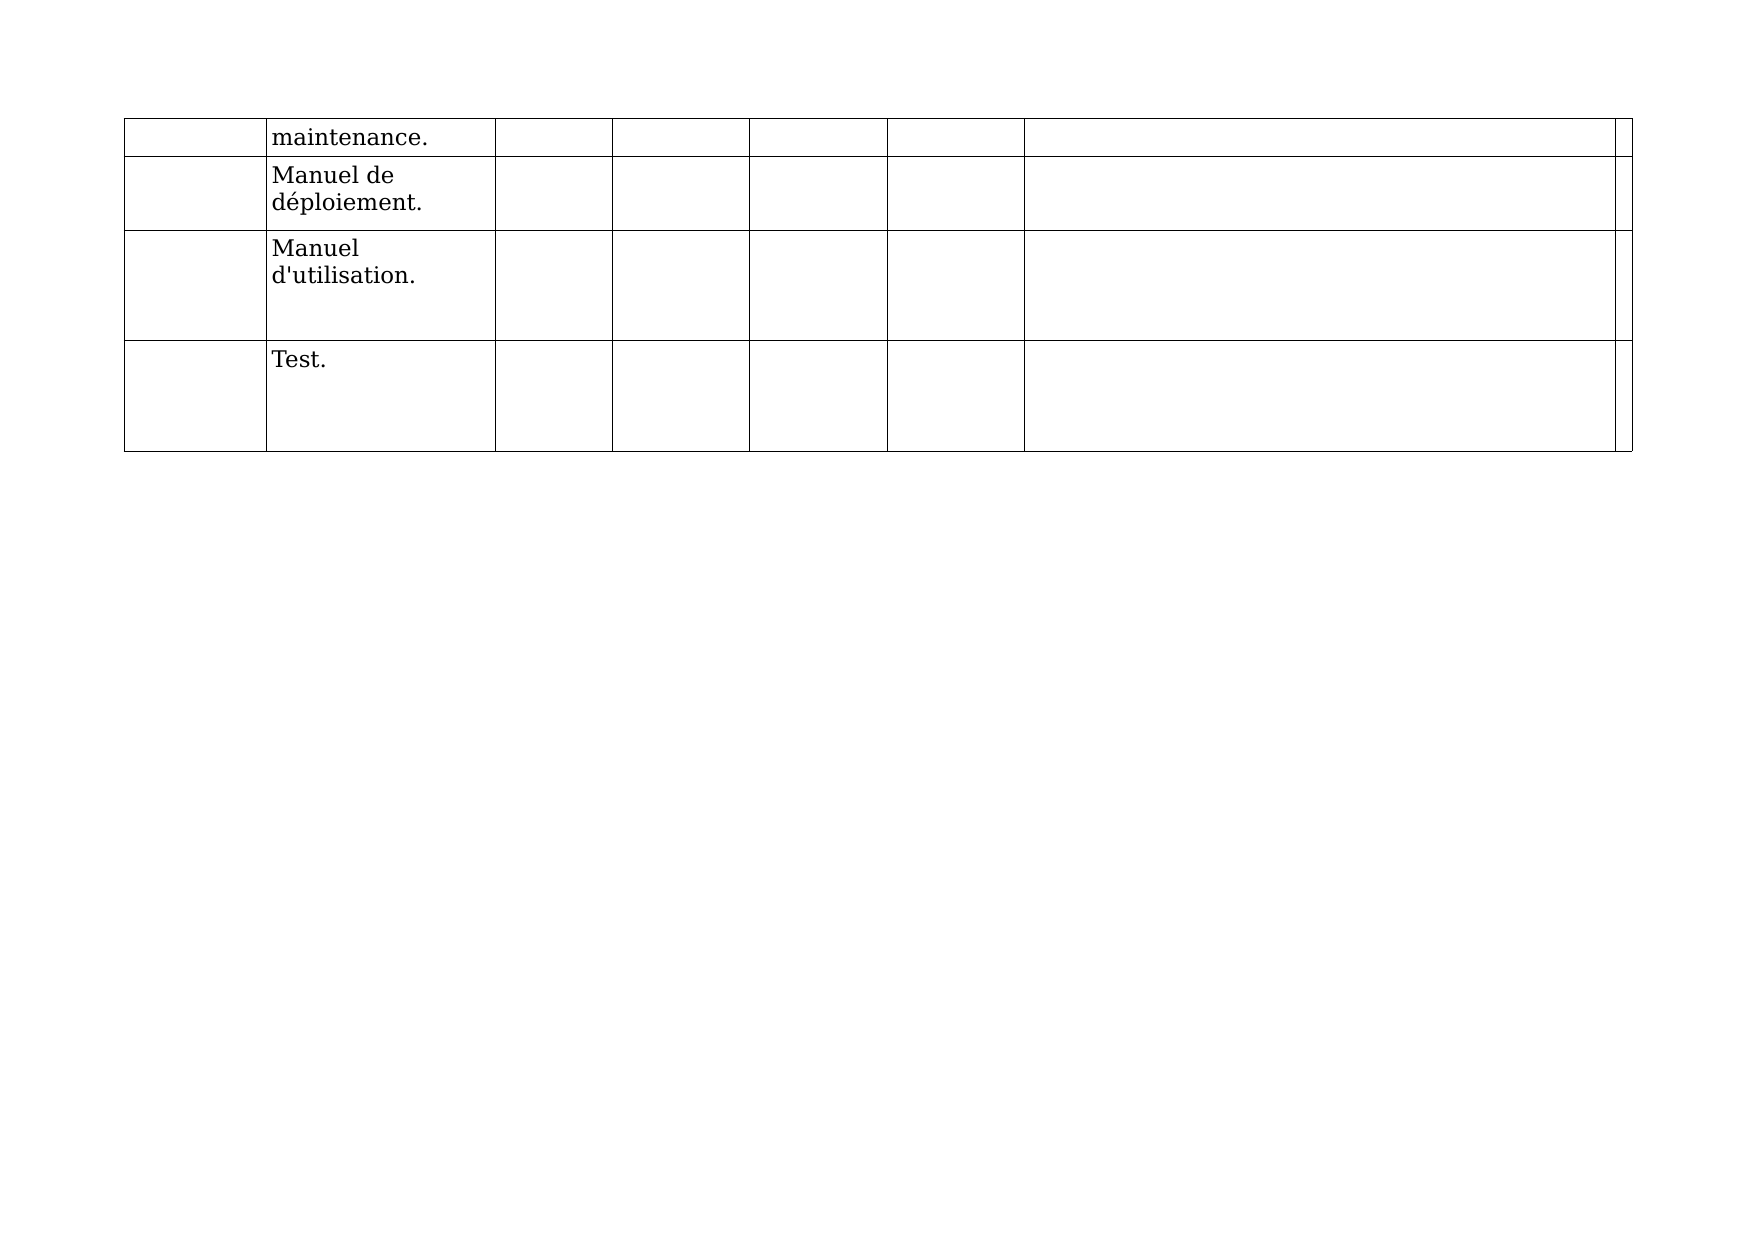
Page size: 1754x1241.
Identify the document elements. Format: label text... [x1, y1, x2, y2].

table_cell [1025, 341, 1615, 451]
table_cell [1025, 157, 1615, 230]
table_cell [1616, 231, 1632, 340]
table_cell [496, 119, 612, 156]
table_cell [613, 119, 749, 156]
table_cell [1616, 341, 1632, 451]
table_cell [888, 119, 1024, 156]
table_cell [1025, 119, 1615, 156]
table_cell [125, 231, 266, 340]
table_cell [750, 341, 887, 451]
table_cell Manuel de déploiement. [267, 157, 495, 230]
table_cell [1616, 157, 1632, 230]
table_cell [888, 157, 1024, 230]
table_cell [888, 341, 1024, 451]
table_cell [888, 231, 1024, 340]
table_cell [1616, 119, 1632, 156]
table_cell [125, 157, 266, 230]
table_cell [750, 157, 887, 230]
table_cell [750, 119, 887, 156]
table_cell [496, 231, 612, 340]
table_cell [496, 341, 612, 451]
table_cell maintenance. [267, 119, 495, 156]
table_cell [125, 119, 266, 156]
table_cell [613, 157, 749, 230]
table_cell [496, 157, 612, 230]
table_cell [1025, 231, 1615, 340]
table_cell [613, 231, 749, 340]
table_cell [613, 341, 749, 451]
table_cell [125, 341, 266, 451]
table_cell [750, 231, 887, 340]
table_cell Manuel d'utilisation. [267, 231, 495, 340]
table_cell Test. [267, 341, 495, 451]
